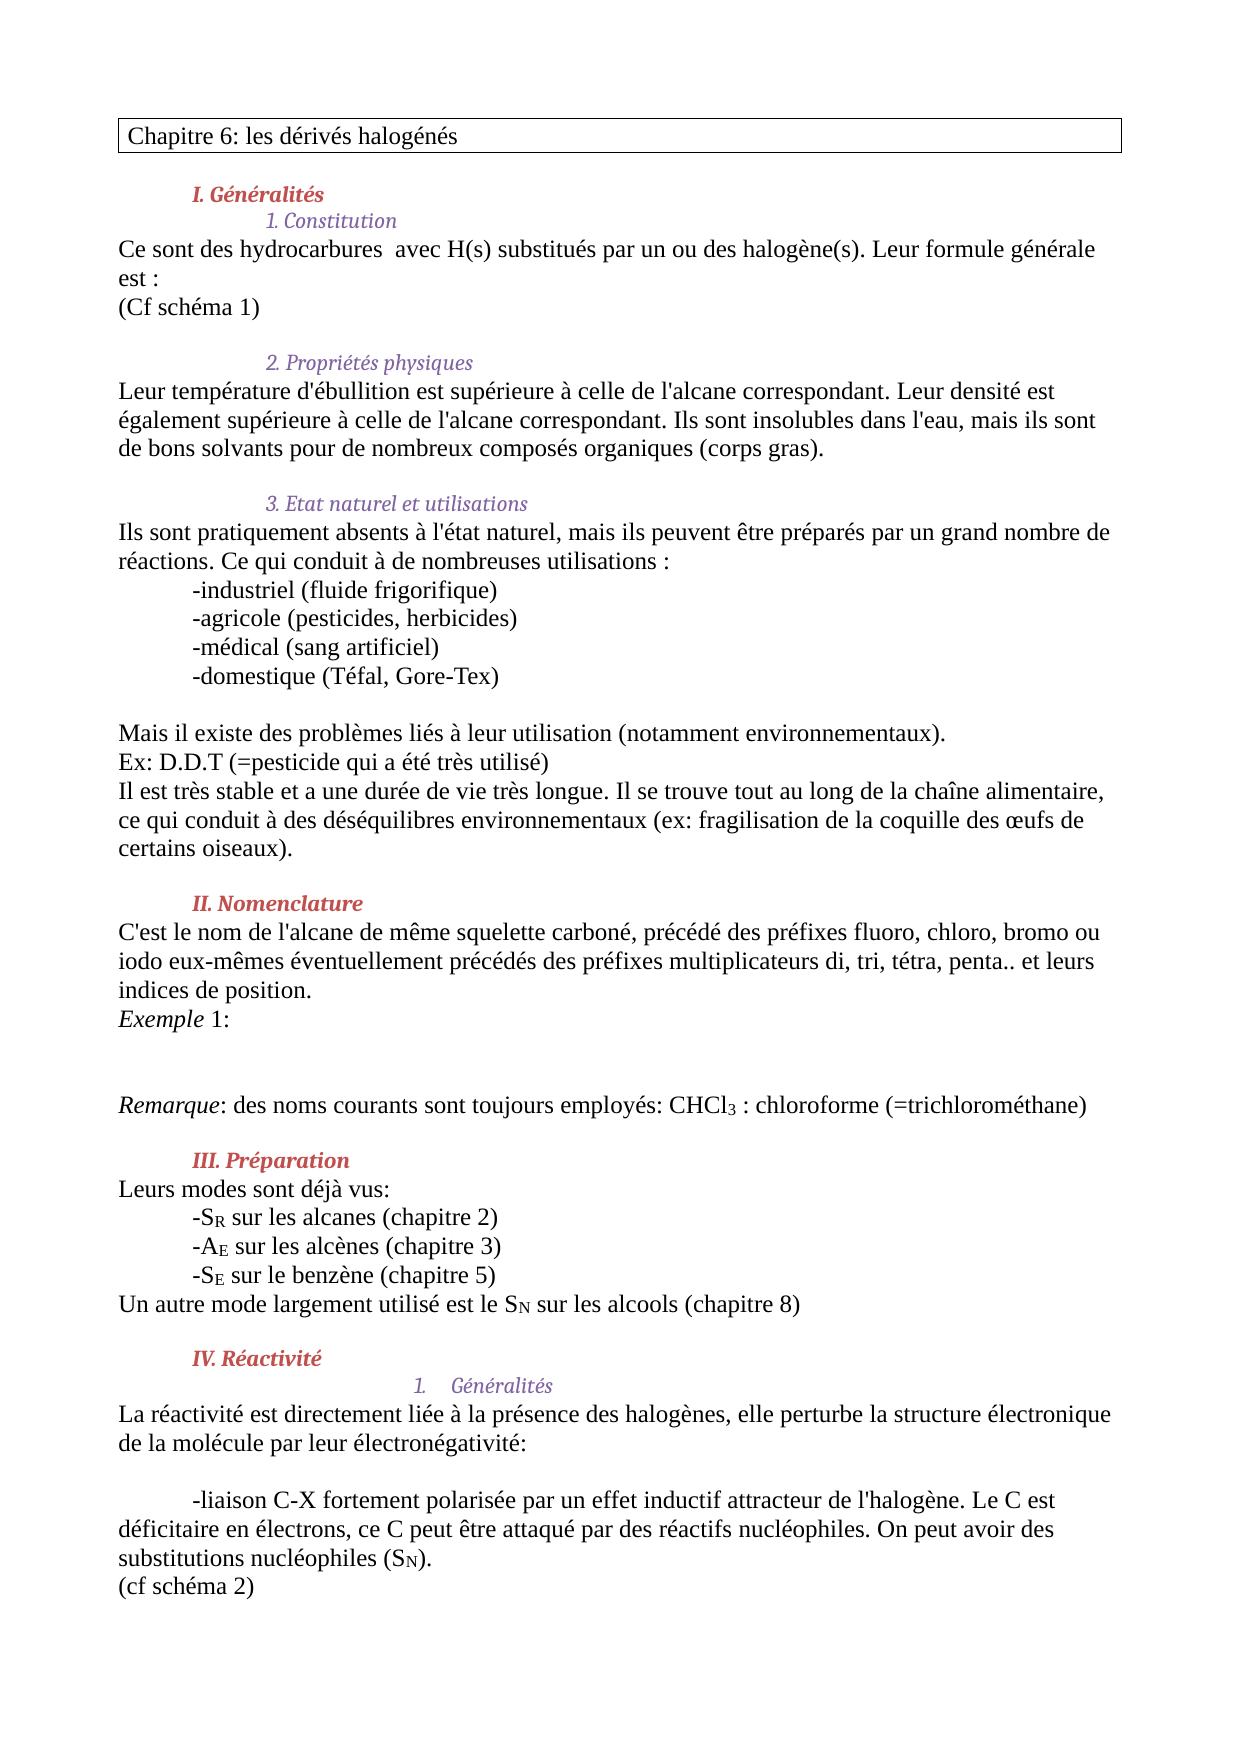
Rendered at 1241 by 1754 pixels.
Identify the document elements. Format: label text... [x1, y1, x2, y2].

text Exemple 1: [118, 1004, 1122, 1032]
text II. Nomenclature [118, 891, 1122, 917]
list Généralités [340, 1373, 1122, 1399]
text (cf schéma 2) [118, 1571, 1122, 1600]
text Ils sont pratiquement absents à l'état naturel, mais ils peuvent être préparés par un grand nombre de réactions. Ce qui conduit à de nombreuses utilisations : [118, 517, 1122, 575]
text Mais il existe des problèmes liés à leur utilisation (notamment environnementaux). [118, 718, 1122, 747]
text -liaison C-X fortement polarisée par un effet inductif attracteur de l'halogène. Le C est déficitaire en électrons, ce C peut être attaqué par des réactifs nucléophiles. On peut avoir des substitutions nucléophiles (SN). [118, 1485, 1122, 1571]
text Leur température d'ébullition est supérieure à celle de l'alcane correspondant. Leur densité est également supérieure à celle de l'alcane correspondant. Ils sont insolubles dans l'eau, mais ils sont de bons solvants pour de nombreux composés organiques (corps gras). [118, 376, 1122, 462]
text Un autre mode largement utilisé est le SN sur les alcools (chapitre 8) [118, 1289, 1122, 1317]
text Ce sont des hydrocarbures avec H(s) substitués par un ou des halogène(s). Leur formule générale est : [118, 234, 1122, 292]
text -médical (sang artificiel) [118, 632, 1122, 661]
text Chapitre 6: les dérivés halogénés [119, 119, 1121, 152]
text -AE sur les alcènes (chapitre 3) [118, 1231, 1122, 1260]
text -SR sur les alcanes (chapitre 2) [118, 1202, 1122, 1231]
text (Cf schéma 1) [118, 292, 1122, 321]
text Remarque: des noms courants sont toujours employés: CHCl3 : chloroforme (=trichlorométhane) [118, 1090, 1122, 1119]
text III. Préparation [118, 1147, 1122, 1174]
text 2. Propriétés physiques [192, 349, 1122, 376]
text -domestique (Téfal, Gore-Tex) [118, 661, 1122, 690]
text -agricole (pesticides, herbicides) [118, 603, 1122, 632]
text C'est le nom de l'alcane de même squelette carboné, précédé des préfixes fluoro, chloro, bromo ou iodo eux-mêmes éventuellement précédés des préfixes multiplicateurs di, tri, tétra, penta.. et leurs indices de position. [118, 917, 1122, 1004]
text -SE sur le benzène (chapitre 5) [118, 1260, 1122, 1289]
text I. Généralités [118, 182, 1122, 208]
text 3. Etat naturel et utilisations [192, 491, 1122, 517]
text 1. Constitution [192, 208, 1122, 234]
text -industriel (fluide frigorifique) [118, 575, 1122, 603]
text Il est très stable et a une durée de vie très longue. Il se trouve tout au long de la chaîne alimentaire, ce qui conduit à des déséquilibres environnementaux (ex: fragilisation de la coquille des œufs de certains oiseaux). [118, 776, 1122, 862]
text La réactivité est directement liée à la présence des halogènes, elle perturbe la structure électronique de la molécule par leur électronégativité: [118, 1399, 1122, 1456]
text Leurs modes sont déjà vus: [118, 1174, 1122, 1202]
text IV. Réactivité [118, 1346, 1122, 1373]
text Ex: D.D.T (=pesticide qui a été très utilisé) [118, 747, 1122, 776]
